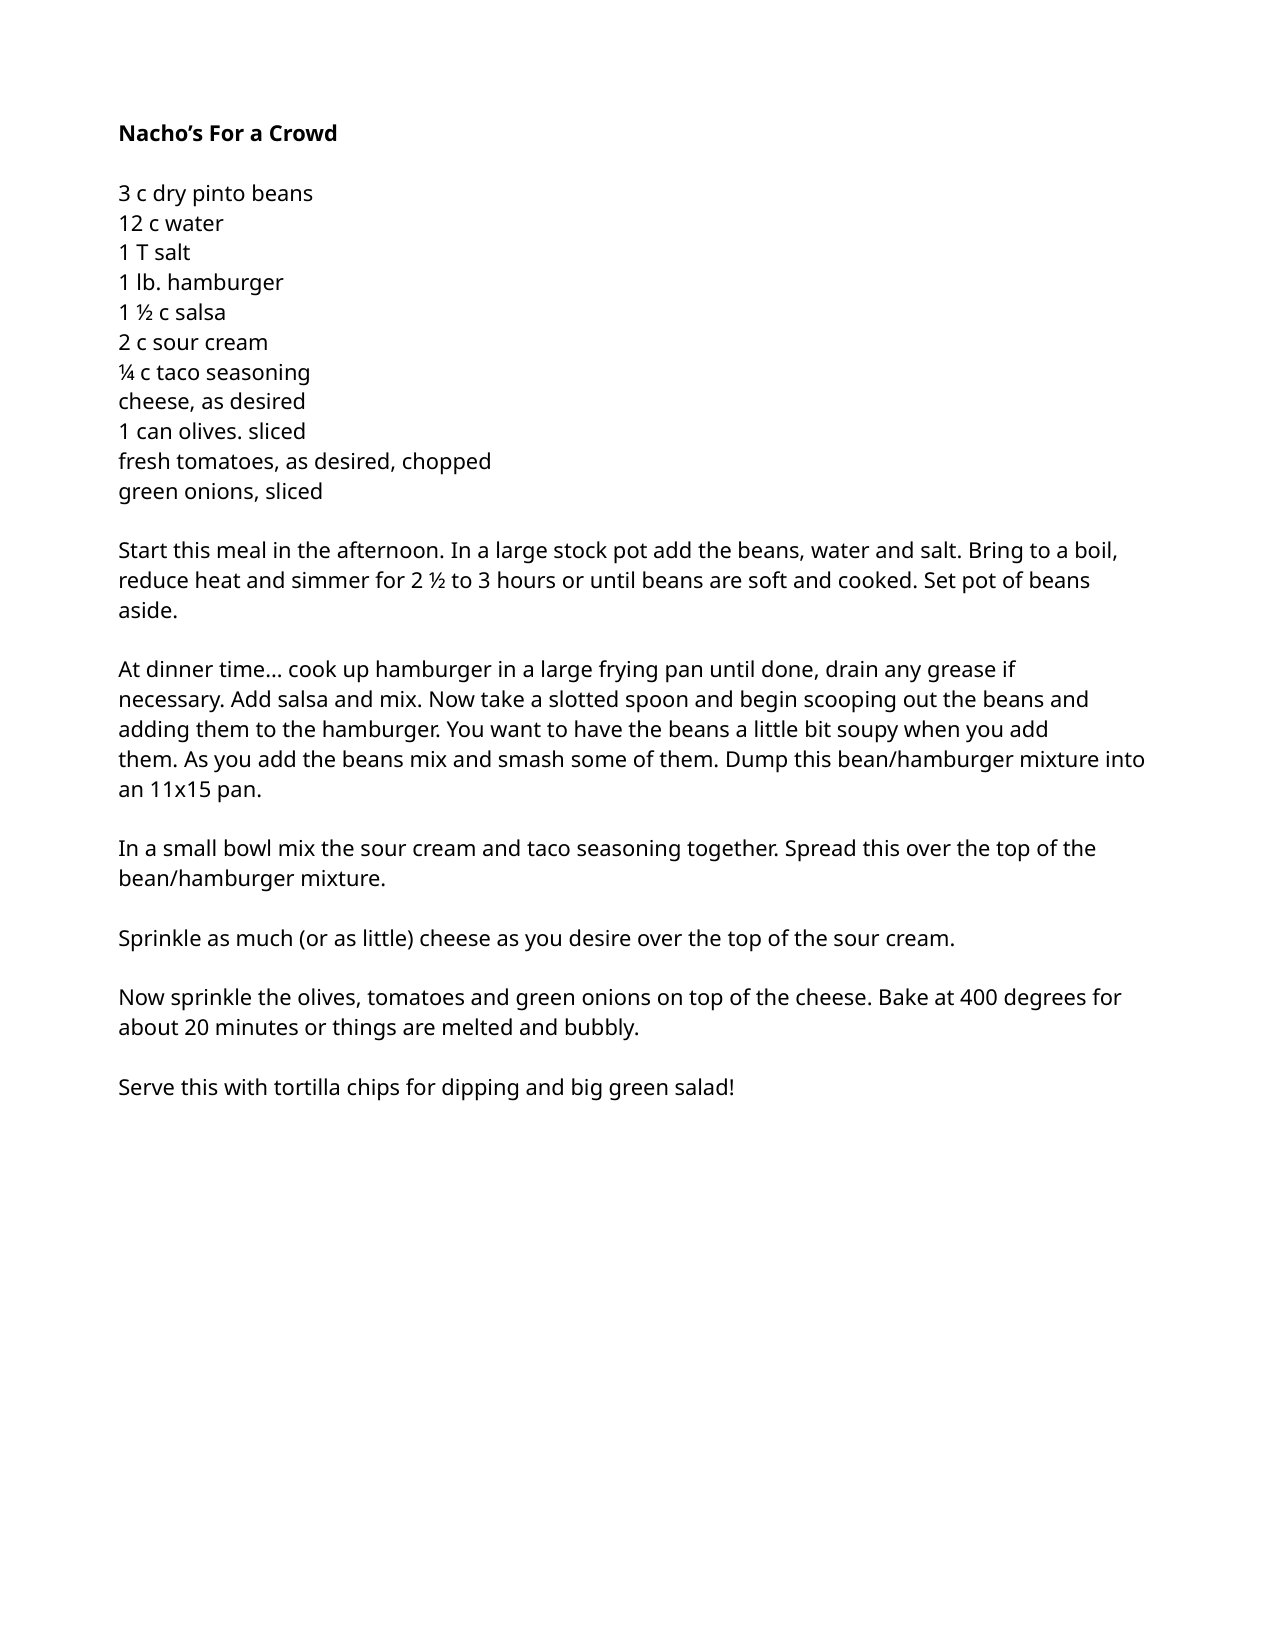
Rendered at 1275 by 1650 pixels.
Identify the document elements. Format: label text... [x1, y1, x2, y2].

text Now sprinkle the olives, tomatoes and green onions on top of the cheese. Bake at 400 degrees for [118, 982, 1157, 1012]
text Nacho’s For a Crowd [118, 118, 1157, 148]
text ¼ c taco seasoning [118, 356, 1157, 386]
text green onions, sliced [118, 476, 1157, 505]
text Sprinkle as much (or as little) cheese as you desire over the top of the sour cream. [118, 922, 1157, 952]
text In a small bowl mix the sour cream and taco seasoning together. Spread this over the top of the [118, 833, 1157, 863]
text fresh tomatoes, as desired, chopped [118, 446, 1157, 476]
text cheese, as desired [118, 386, 1157, 416]
text aside. [118, 595, 1157, 624]
text them. As you add the beans mix and smash some of them. Dump this bean/hamburger mixture into [118, 744, 1157, 773]
text 2 c sour cream [118, 327, 1157, 356]
text Start this meal in the afternoon. In a large stock pot add the beans, water and salt. Bring to a boil, [118, 535, 1157, 565]
text 1 T salt [118, 237, 1157, 267]
text an 11x15 pan. [118, 773, 1157, 803]
text Serve this with tortilla chips for dipping and big green salad! [118, 1071, 1157, 1101]
text adding them to the hamburger. You want to have the beans a little bit soupy when you add [118, 714, 1157, 744]
text At dinner time… cook up hamburger in a large frying pan until done, drain any grease if [118, 654, 1157, 684]
text necessary. Add salsa and mix. Now take a slotted spoon and begin scooping out the beans and [118, 684, 1157, 714]
text reduce heat and simmer for 2 ½ to 3 hours or until beans are soft and cooked. Set pot of beans [118, 565, 1157, 595]
text about 20 minutes or things are melted and bubbly. [118, 1012, 1157, 1042]
text 12 c water [118, 207, 1157, 237]
text 1 ½ c salsa [118, 297, 1157, 327]
text 1 can olives. sliced [118, 416, 1157, 446]
text 3 c dry pinto beans [118, 178, 1157, 207]
text bean/hamburger mixture. [118, 863, 1157, 893]
text 1 lb. hamburger [118, 267, 1157, 297]
